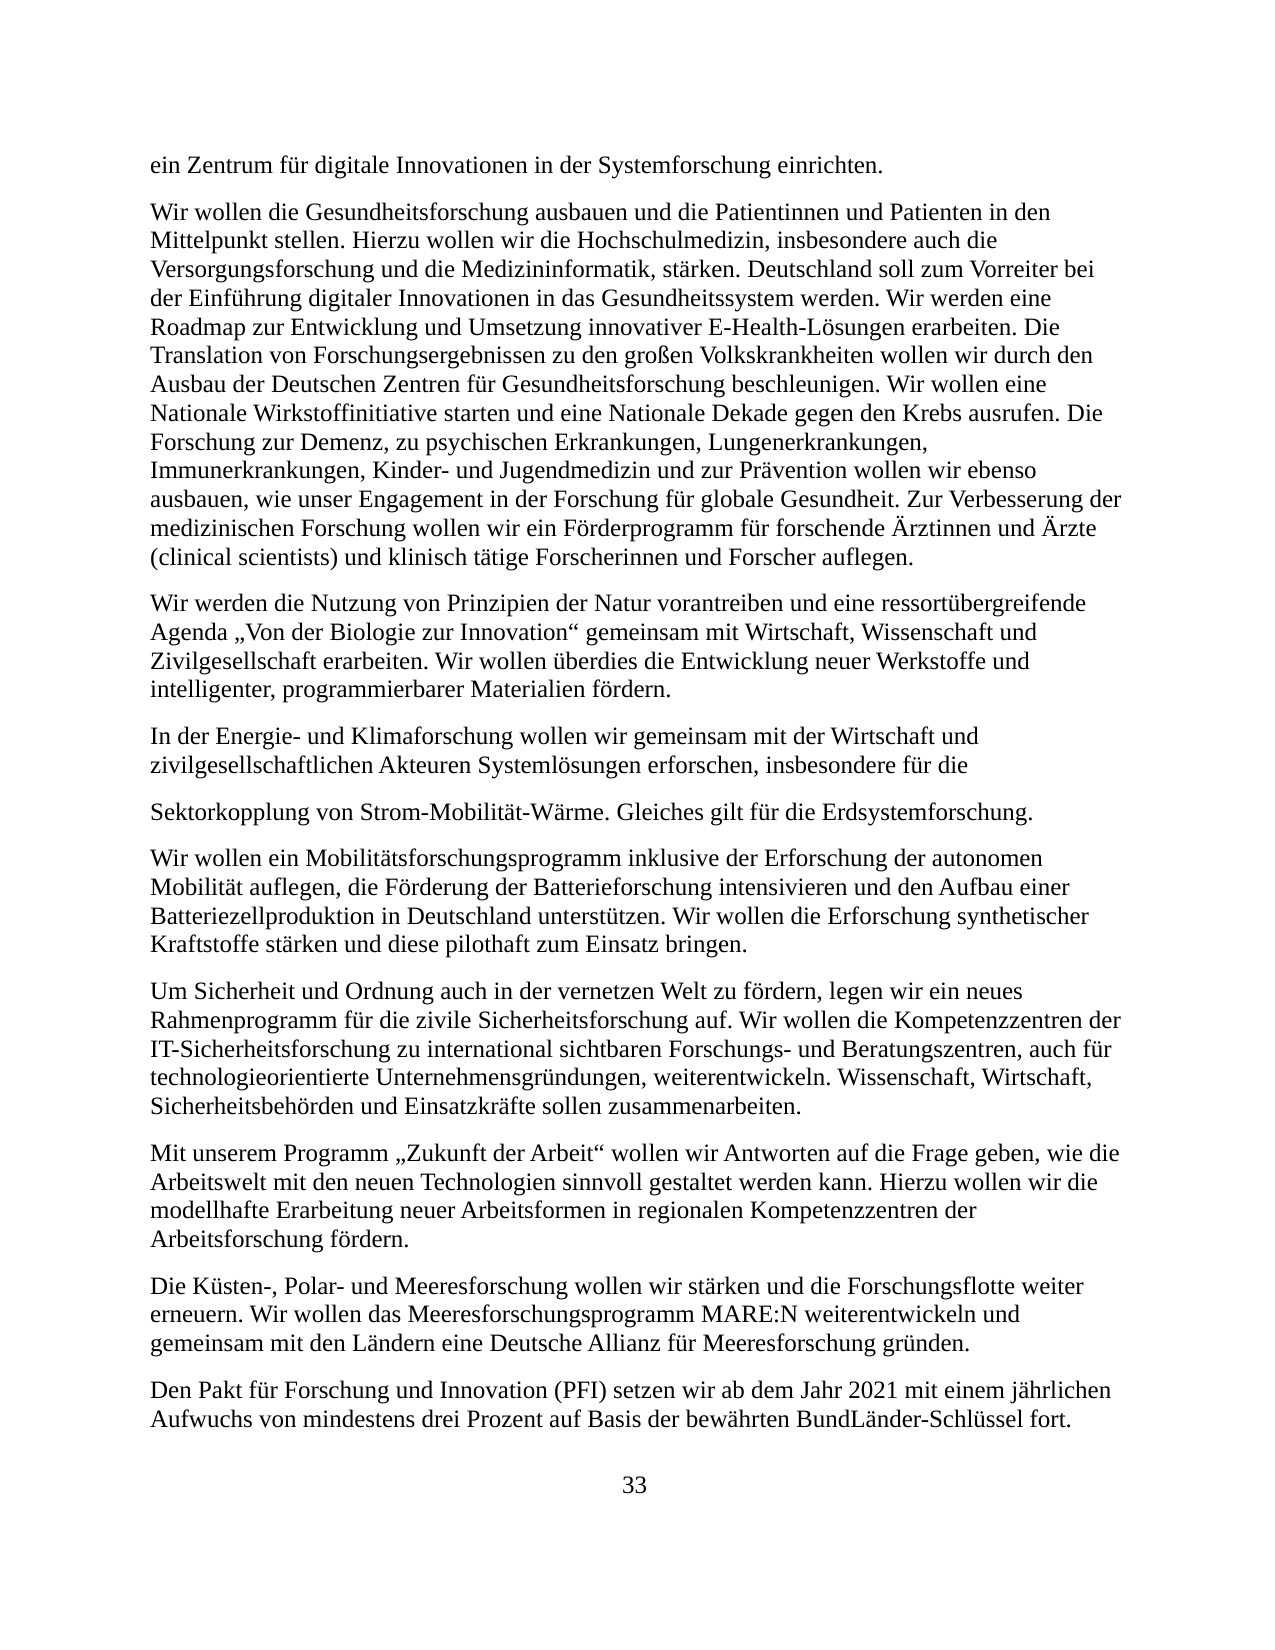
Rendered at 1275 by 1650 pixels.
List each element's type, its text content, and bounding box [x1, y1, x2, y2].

text Wir werden die Nutzung von Prinzipien der Natur vorantreiben und eine ressortübergreifende Agenda „Von der Biologie zur Innovation“ gemeinsam mit Wirtschaft, Wissenschaft und Zivilgesellschaft erarbeiten. Wir wollen überdies die Entwicklung neuer Werkstoffe und intelligenter, programmierbarer Materialien fördern. [150, 588, 1125, 703]
text Sektorkopplung von Strom-Mobilität-Wärme. Gleiches gilt für die Erdsystemforschung. [150, 797, 1125, 825]
text Den Pakt für Forschung und Innovation (PFI) setzen wir ab dem Jahr 2021 mit einem jährlichen Aufwuchs von mindestens drei Prozent auf Basis der bewährten BundLänder-Schlüssel fort. [150, 1375, 1125, 1432]
text Um Sicherheit und Ordnung auch in der vernetzen Welt zu fördern, legen wir ein neues Rahmenprogramm für die zivile Sicherheitsforschung auf. Wir wollen die Kompetenzzentren der IT-Sicherheitsforschung zu international sichtbaren Forschungs- und Beratungszentren, auch für technologieorientierte Unternehmensgründungen, weiterentwickeln. Wissenschaft, Wirtschaft, Sicherheitsbehörden und Einsatzkräfte sollen zusammenarbeiten. [150, 976, 1125, 1120]
text Die Küsten-, Polar- und Meeresforschung wollen wir stärken und die Forschungsflotte weiter erneuern. Wir wollen das Meeresforschungsprogramm MARE:N weiterentwickeln und gemeinsam mit den Ländern eine Deutsche Allianz für Meeresforschung gründen. [150, 1271, 1125, 1357]
text ein Zentrum für digitale Innovationen in der Systemforschung einrichten. [150, 150, 1125, 179]
text Wir wollen die Gesundheitsforschung ausbauen und die Patientinnen und Patienten in den Mittelpunkt stellen. Hierzu wollen wir die Hochschulmedizin, insbesondere auch die Versorgungsforschung und die Medizininformatik, stärken. Deutschland soll zum Vorreiter bei der Einführung digitaler Innovationen in das Gesundheitssystem werden. Wir werden eine Roadmap zur Entwicklung und Umsetzung innovativer E-Health-Lösungen erarbeiten. Die Translation von Forschungsergebnissen zu den großen Volkskrankheiten wollen wir durch den Ausbau der Deutschen Zentren für Gesundheitsforschung beschleunigen. Wir wollen eine Nationale Wirkstoffinitiative starten und eine Nationale Dekade gegen den Krebs ausrufen. Die Forschung zur Demenz, zu psychischen Erkrankungen, Lungenerkrankungen, Immunerkrankungen, Kinder- und Jugendmedizin und zur Prävention wollen wir ebenso ausbauen, wie unser Engagement in der Forschung für globale Gesundheit. Zur Verbesserung der medizinischen Forschung wollen wir ein Förderprogramm für forschende Ärztinnen und Ärzte (clinical scientists) und klinisch tätige Forscherinnen und Forscher auflegen. [150, 197, 1125, 570]
text Wir wollen ein Mobilitätsforschungsprogramm inklusive der Erforschung der autonomen Mobilität auflegen, die Förderung der Batterieforschung intensivieren und den Aufbau einer Batteriezellproduktion in Deutschland unterstützen. Wir wollen die Erforschung synthetischer Kraftstoffe stärken und diese pilothaft zum Einsatz bringen. [150, 843, 1125, 958]
text Mit unserem Programm „Zukunft der Arbeit“ wollen wir Antworten auf die Frage geben, wie die Arbeitswelt mit den neuen Technologien sinnvoll gestaltet werden kann. Hierzu wollen wir die modellhafte Erarbeitung neuer Arbeitsformen in regionalen Kompetenzzentren der Arbeitsforschung fördern. [150, 1138, 1125, 1253]
text In der Energie- und Klimaforschung wollen wir gemeinsam mit der Wirtschaft und zivilgesellschaftlichen Akteuren Systemlösungen erforschen, insbesondere für die [150, 721, 1125, 779]
